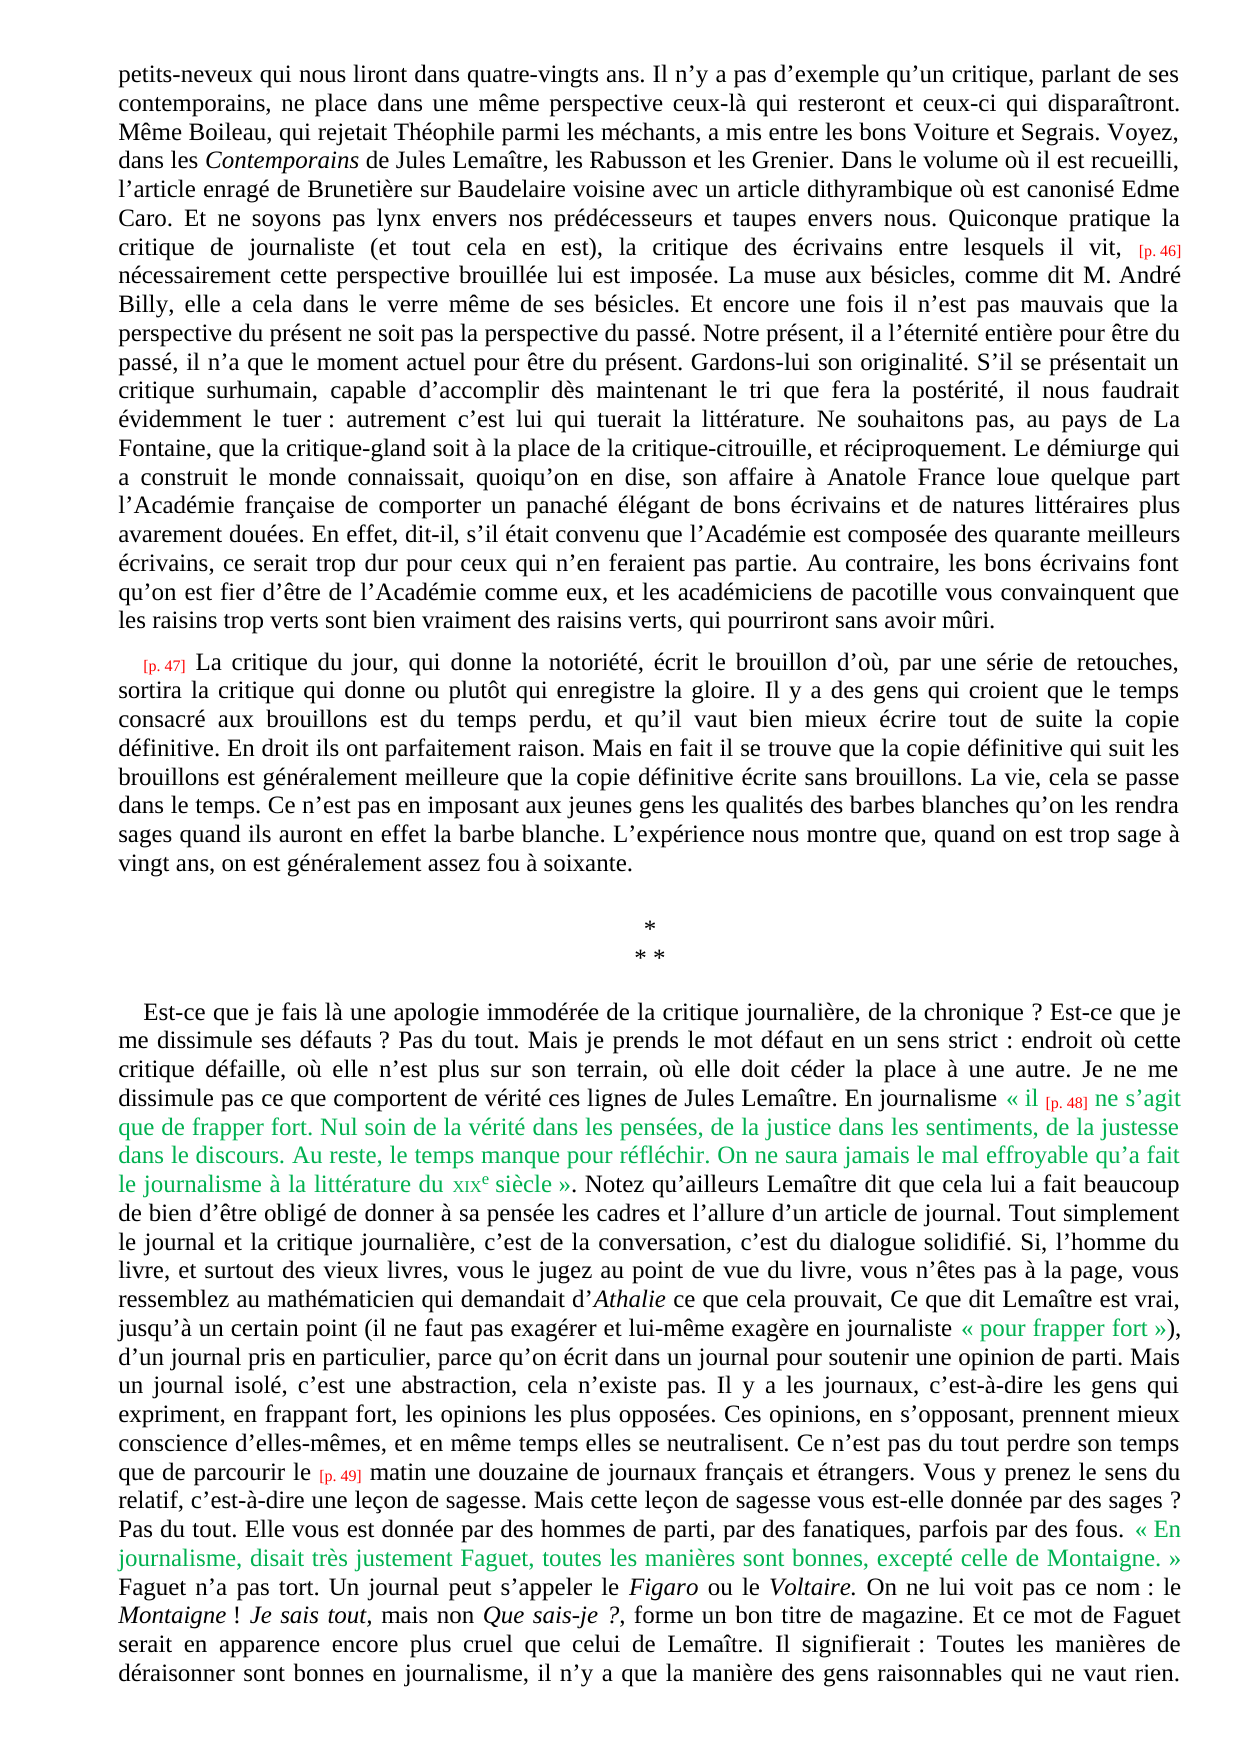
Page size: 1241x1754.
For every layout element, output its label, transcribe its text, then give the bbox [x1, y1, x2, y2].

text petits-neveux qui nous liront dans quatre-vingts ans. Il n’y a pas d’exemple qu’un critique, parlant de ses contemporains, ne place dans une même perspective ceux-là qui resteront et ceux-ci qui disparaîtront. Même Boileau, qui rejetait Théophile parmi les méchants, a mis entre les bons Voiture et Segrais. Voyez, dans les Contemporains de Jules Lemaître, les Rabusson et les Grenier. Dans le volume où il est recueilli, l’article enragé de Brunetière sur Baudelaire voisine avec un article dithyrambique où est canonisé Edme Caro. Et ne soyons pas lynx envers nos prédécesseurs et taupes envers nous. Quiconque pratique la critique de journaliste (et tout cela en est), la critique des écrivains entre lesquels il vit, [p. 46] nécessairement cette perspective brouillée lui est imposée. La muse aux bésicles, comme dit M. André Billy, elle a cela dans le verre même de ses bésicles. Et encore une fois il n’est pas mauvais que la perspective du présent ne soit pas la perspective du passé. Notre présent, il a l’éternité entière pour être du passé, il n’a que le moment actuel pour être du présent. Gardons-lui son originalité. S’il se présentait un critique surhumain, capable d’accomplir dès maintenant le tri que fera la postérité, il nous faudrait évidemment le tuer : autrement c’est lui qui tuerait la littérature. Ne souhaitons pas, au pays de La Fontaine, que la critique-gland soit à la place de la critique-citrouille, et réciproquement. Le démiurge qui a construit le monde connaissait, quoiqu’on en dise, son affaire à Anatole France loue quelque part l’Académie française de comporter un panaché élégant de bons écrivains et de natures littéraires plus avarement douées. En effet, dit-il, s’il était convenu que l’Académie est composée des quarante meilleurs écrivains, ce serait trop dur pour ceux qui n’en feraient pas partie. Au contraire, les bons écrivains font qu’on est fier d’être de l’Académie comme eux, et les académiciens de pacotille vous convainquent que les raisins trop verts sont bien vraiment des raisins verts, qui pourriront sans avoir mûri. [118, 59, 1181, 634]
text * * * [118, 914, 1181, 972]
text [p. 47] La critique du jour, qui donne la notoriété, écrit le brouillon d’où, par une série de retouches, sortira la critique qui donne ou plutôt qui enregistre la gloire. Il y a des gens qui croient que le temps consacré aux brouillons est du temps perdu, et qu’il vaut bien mieux écrire tout de suite la copie définitive. En droit ils ont parfaitement raison. Mais en fait il se trouve que la copie définitive qui suit les brouillons est généralement meilleure que la copie définitive écrite sans brouillons. La vie, cela se passe dans le temps. Ce n’est pas en imposant aux jeunes gens les qualités des barbes blanches qu’on les rendra sages quand ils auront en effet la barbe blanche. L’expérience nous montre que, quand on est trop sage à vingt ans, on est généralement assez fou à soixante. [118, 647, 1181, 877]
text Est-ce que je fais là une apologie immodérée de la critique journalière, de la chronique ? Est-ce que je me dissimule ses défauts ? Pas du tout. Mais je prends le mot défaut en un sens strict : endroit où cette critique défaille, où elle n’est plus sur son terrain, où elle doit céder la place à une autre. Je ne me dissimule pas ce que comportent de vérité ces lignes de Jules Lemaître. En journalisme « il [p. 48] ne s’agit que de frapper fort. Nul soin de la vérité dans les pensées, de la justice dans les sentiments, de la justesse dans le discours. Au reste, le temps manque pour réfléchir. On ne saura jamais le mal effroyable qu’a fait le journalisme à la littérature du xixe siècle ». Notez qu’ailleurs Lemaître dit que cela lui a fait beaucoup de bien d’être obligé de donner à sa pensée les cadres et l’allure d’un article de journal. Tout simplement le journal et la critique journalière, c’est de la conversation, c’est du dialogue solidifié. Si, l’homme du livre, et surtout des vieux livres, vous le jugez au point de vue du livre, vous n’êtes pas à la page, vous ressemblez au mathématicien qui demandait d’Athalie ce que cela prouvait, Ce que dit Lemaître est vrai, jusqu’à un certain point (il ne faut pas exagérer et lui-même exagère en journaliste « pour frapper fort »), d’un journal pris en particulier, parce qu’on écrit dans un journal pour soutenir une opinion de parti. Mais un journal isolé, c’est une abstraction, cela n’existe pas. Il y a les journaux, c’est-à-dire les gens qui expriment, en frappant fort, les opinions les plus opposées. Ces opinions, en s’opposant, prennent mieux conscience d’elles-mêmes, et en même temps elles se neutralisent. Ce n’est pas du tout perdre son temps que de parcourir le [p. 49] matin une douzaine de journaux français et étrangers. Vous y prenez le sens du relatif, c’est-à-dire une leçon de sagesse. Mais cette leçon de sagesse vous est-elle donnée par des sages ? Pas du tout. Elle vous est donnée par des hommes de parti, par des fanatiques, parfois par des fous. « En journalisme, disait très justement Faguet, toutes les manières sont bonnes, excepté celle de Montaigne. » Faguet n’a pas tort. Un journal peut s’appeler le Figaro ou le Voltaire. On ne lui voit pas ce nom : le Montaigne ! Je sais tout, mais non Que sais-je ?, forme un bon titre de magazine. Et ce mot de Faguet serait en apparence encore plus cruel que celui de Lemaître. Il signifierait : Toutes les manières de déraisonner sont bonnes en journalisme, il n’y a que la manière des gens raisonnables qui ne vaut rien. [118, 997, 1181, 1687]
